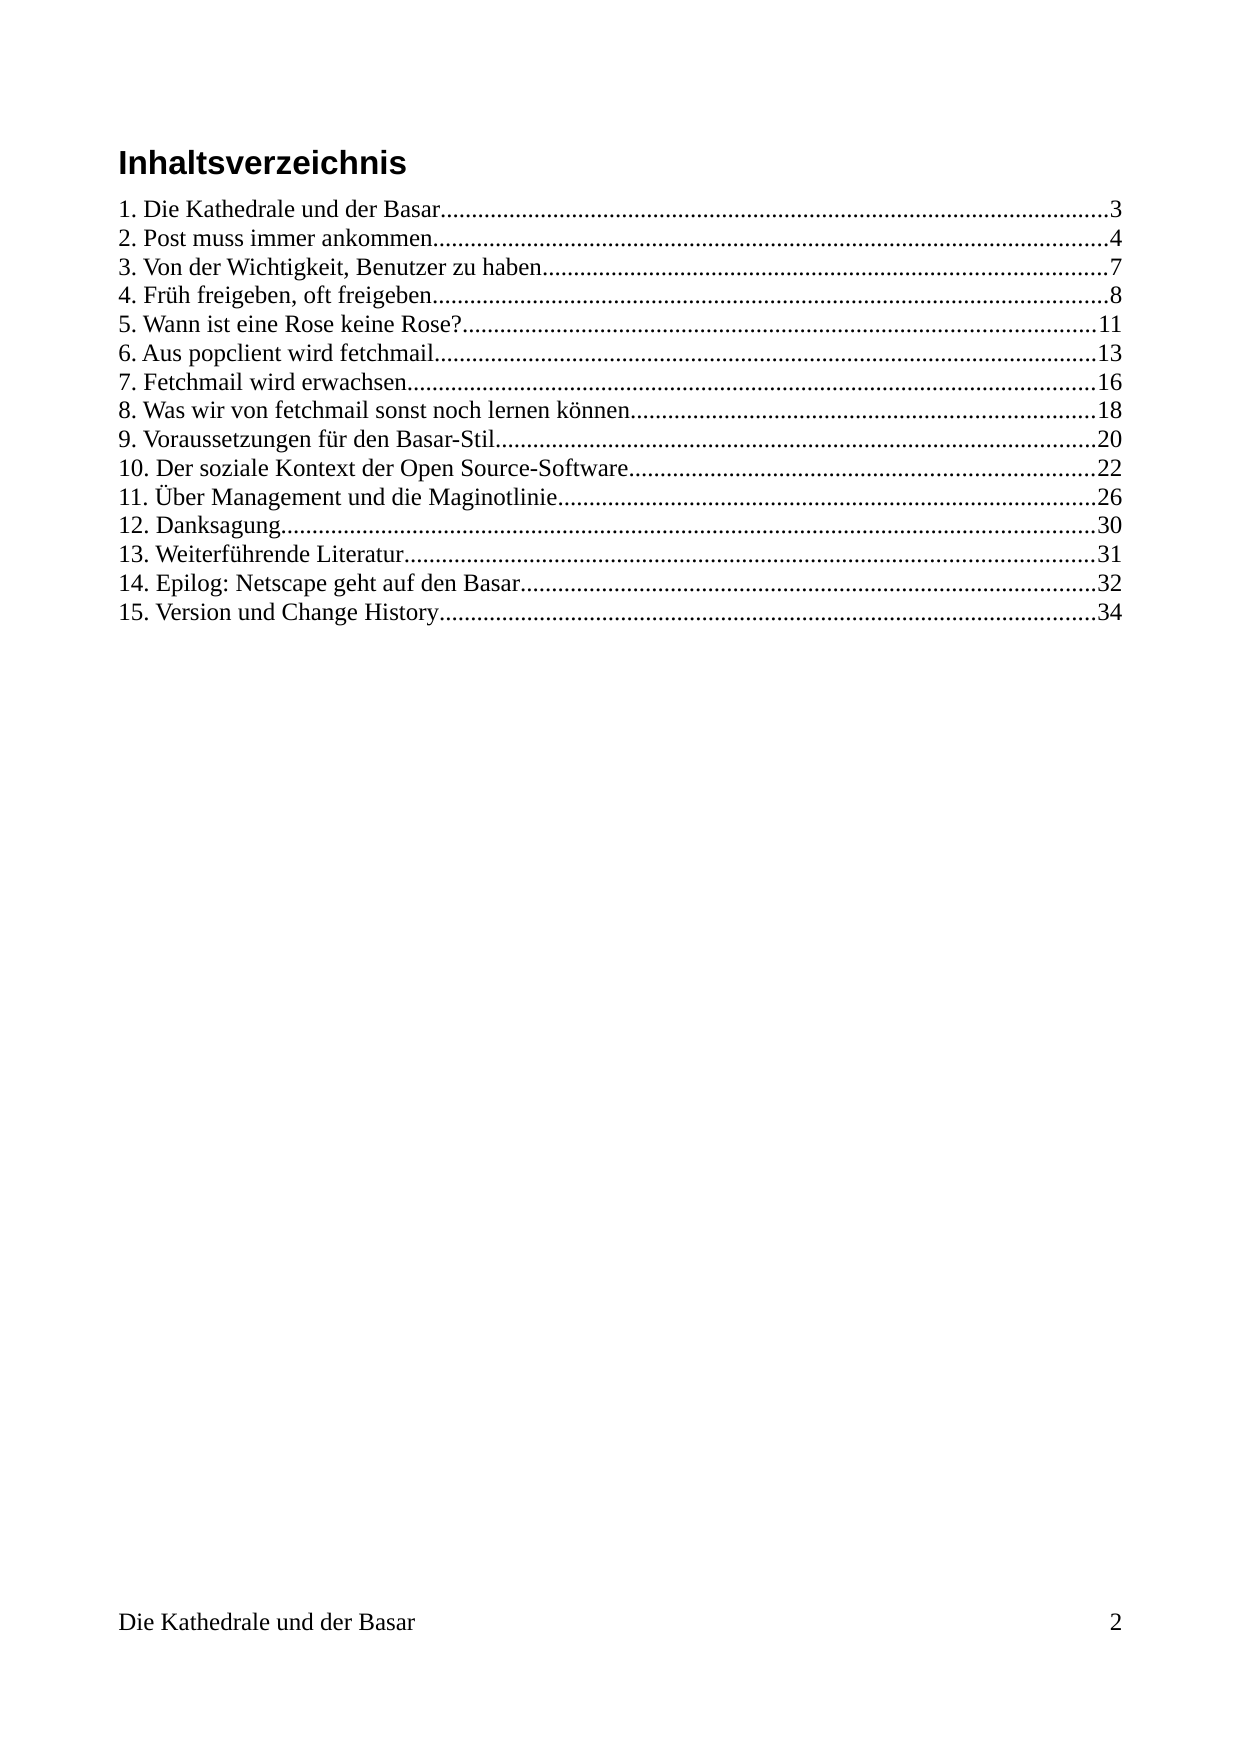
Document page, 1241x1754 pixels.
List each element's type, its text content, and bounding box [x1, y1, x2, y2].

text 3. Von der Wichtigkeit, Benutzer zu haben 7 [118, 252, 1122, 280]
text 14. Epilog: Netscape geht auf den Basar 32 [118, 568, 1122, 597]
text 7. Fetchmail wird erwachsen 16 [118, 367, 1122, 395]
text 15. Version und Change History 34 [118, 597, 1122, 625]
subtitle Inhaltsverzeichnis [118, 143, 1122, 182]
text 11. Über Management und die Maginotlinie 26 [118, 482, 1122, 510]
text 9. Voraussetzungen für den Basar-Stil 20 [118, 424, 1122, 453]
text 4. Früh freigeben, oft freigeben 8 [118, 280, 1122, 309]
text 8. Was wir von fetchmail sonst noch lernen können 18 [118, 395, 1122, 424]
text 12. Danksagung 30 [118, 510, 1122, 539]
text 5. Wann ist eine Rose keine Rose? 11 [118, 309, 1122, 338]
text 1. Die Kathedrale und der Basar 3 [118, 194, 1122, 223]
text 6. Aus popclient wird fetchmail 13 [118, 338, 1122, 367]
text 2. Post muss immer ankommen 4 [118, 223, 1122, 252]
text 13. Weiterführende Literatur 31 [118, 539, 1122, 568]
text 10. Der soziale Kontext der Open Source-Software 22 [118, 453, 1122, 482]
